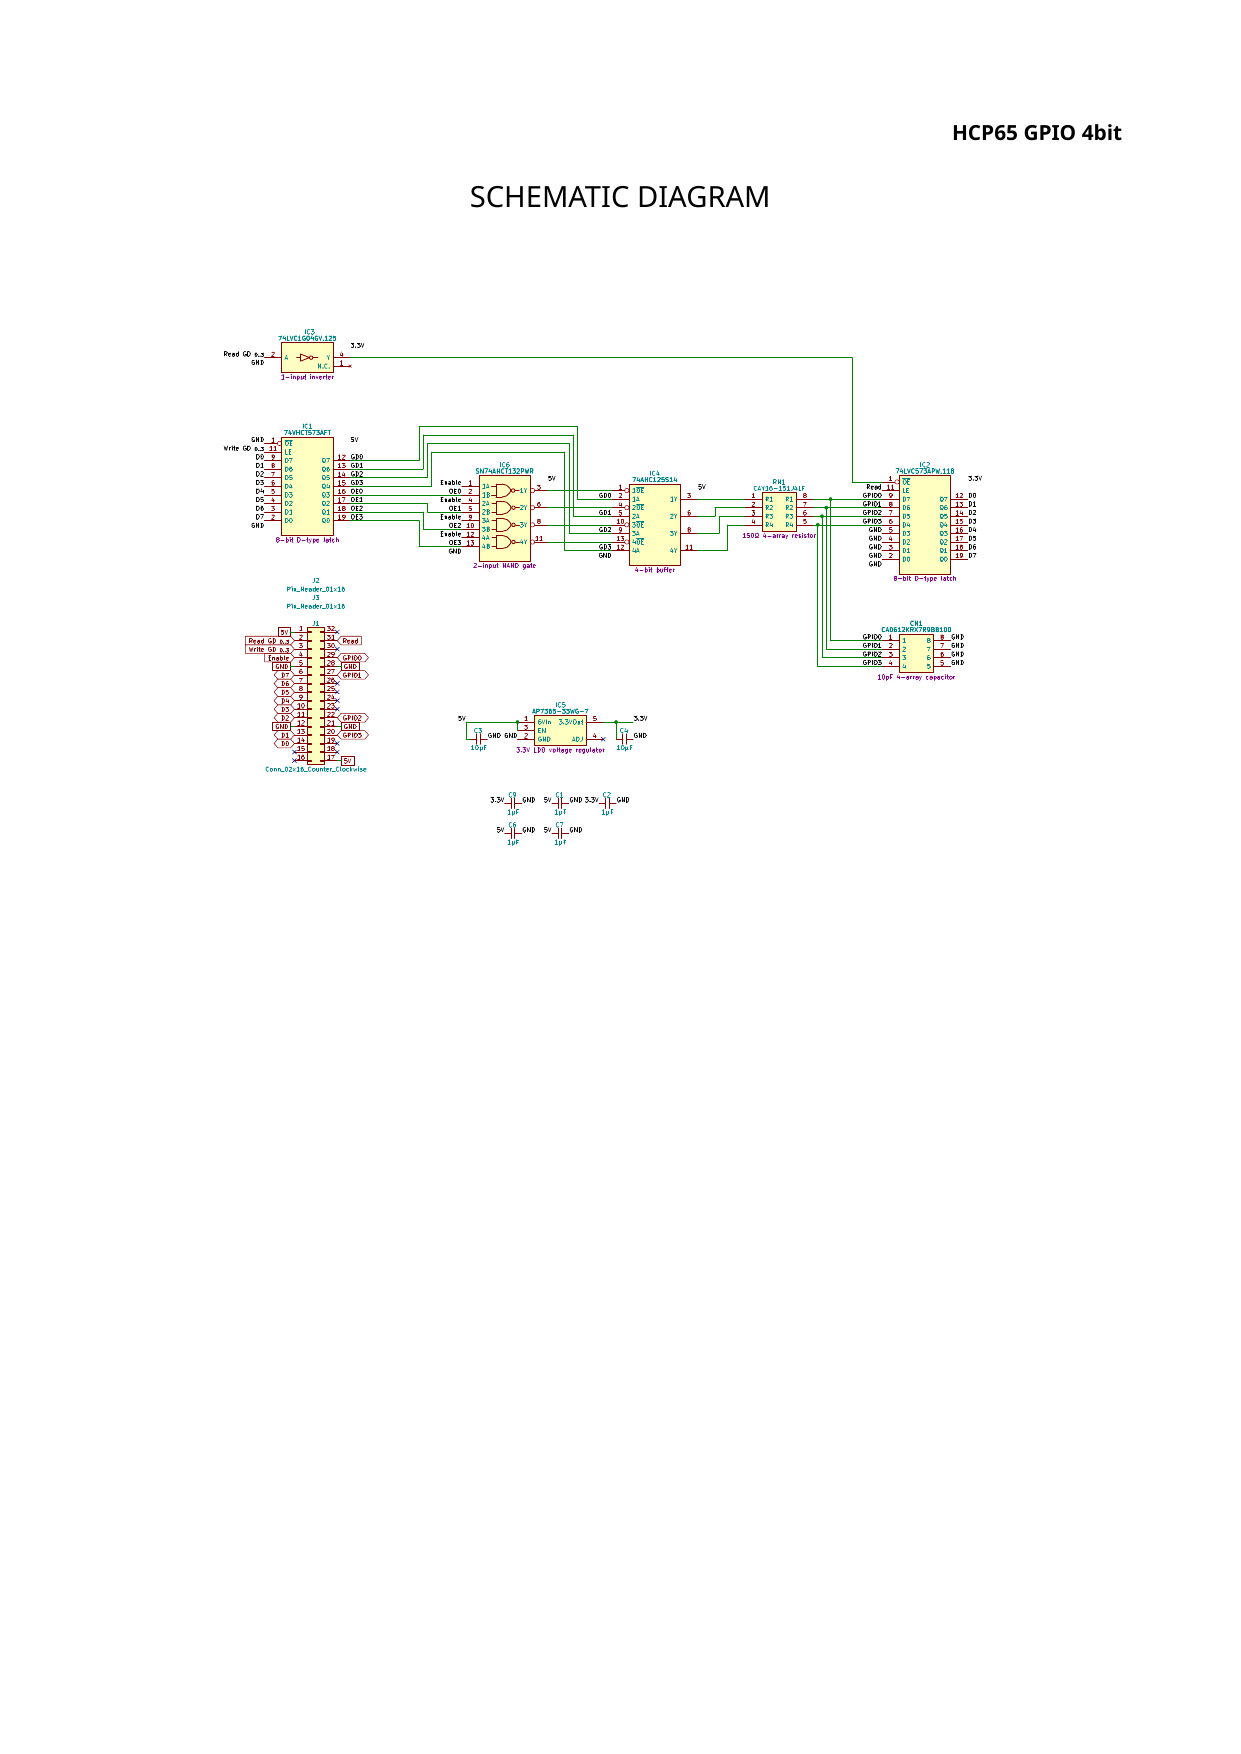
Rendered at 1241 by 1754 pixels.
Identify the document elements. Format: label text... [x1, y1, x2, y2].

text SCHEMATIC DIAGRAM [118, 176, 1122, 216]
